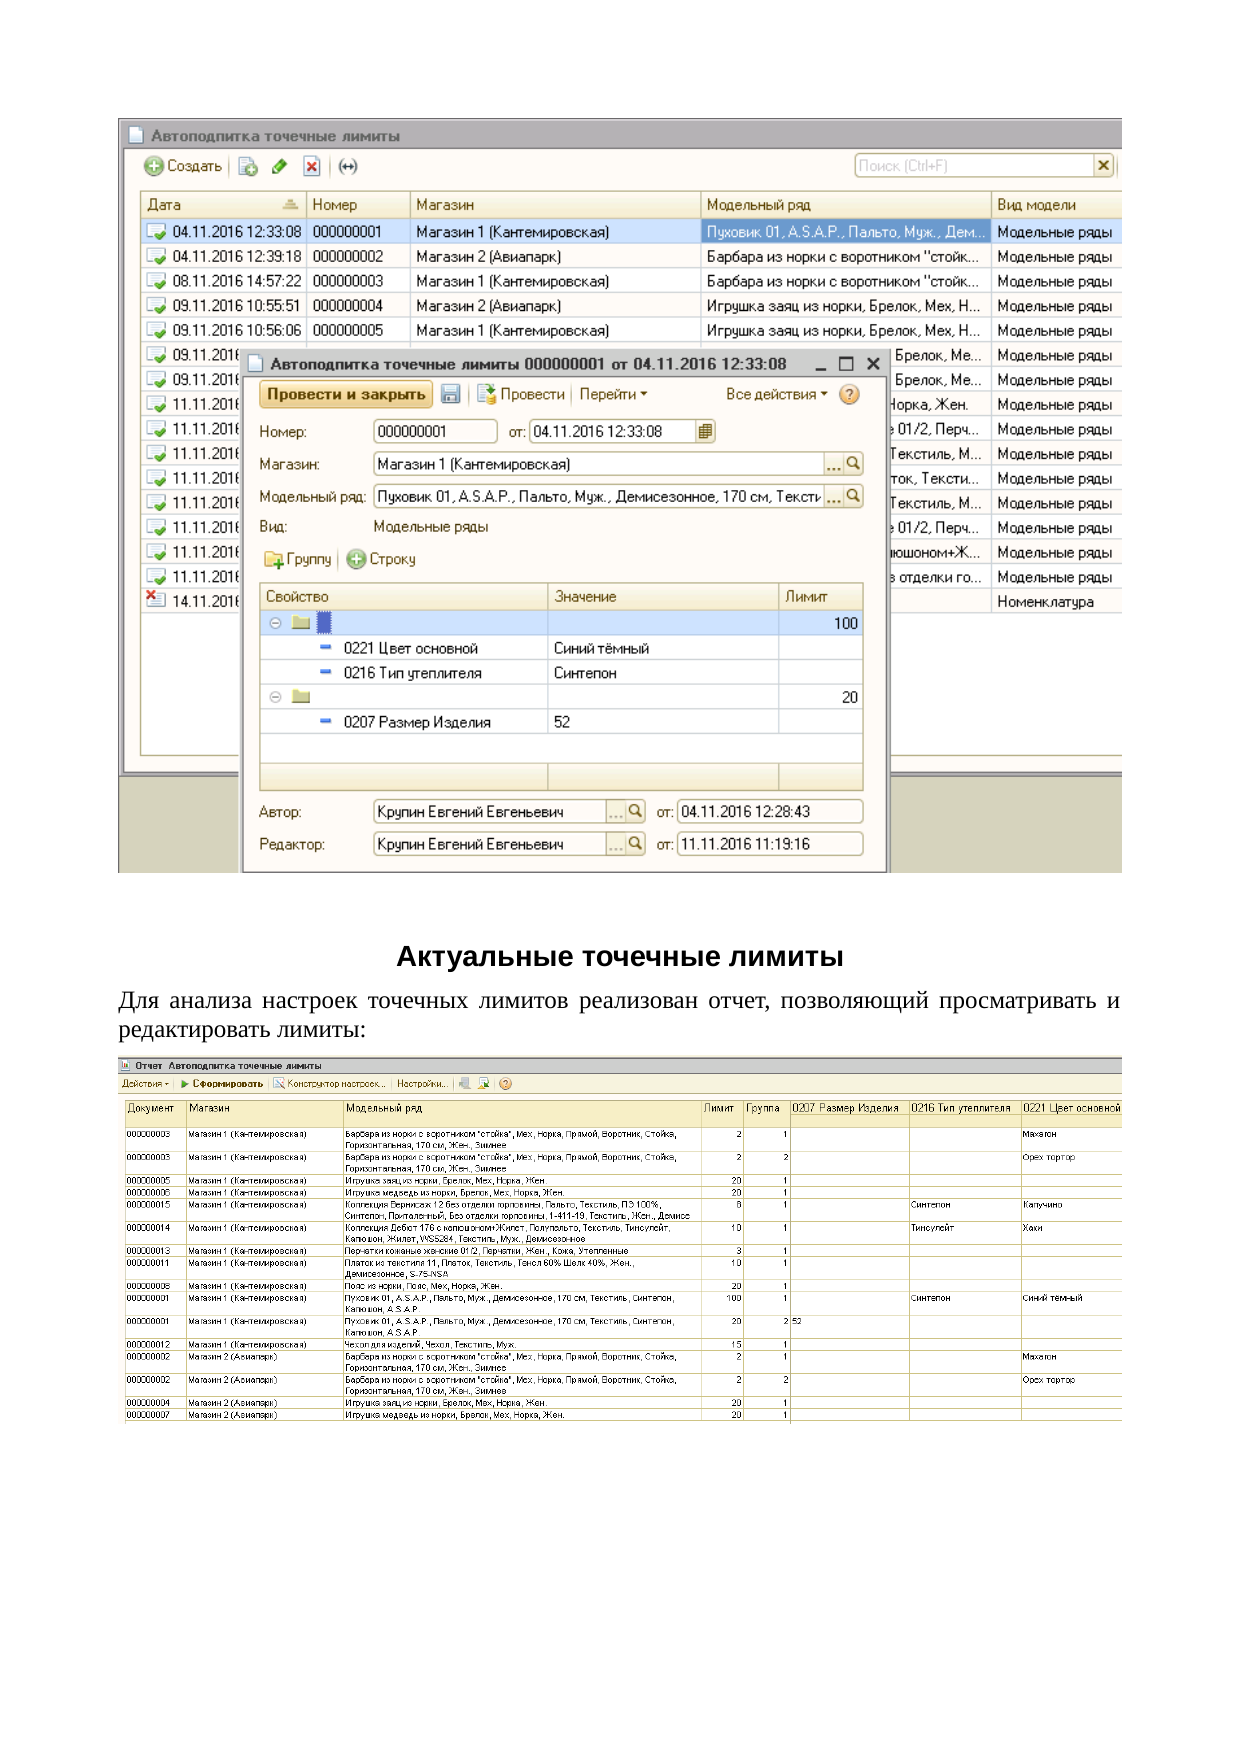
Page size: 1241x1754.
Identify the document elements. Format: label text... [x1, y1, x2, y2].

picture [118, 1055, 1122, 1424]
subtitle Актуальные точечные лимиты [118, 939, 1122, 973]
picture [118, 118, 1122, 873]
text Для анализа настроек точечных лимитов реализован отчет, позволяющий просматривать и редактировать лимиты: [118, 985, 1122, 1043]
